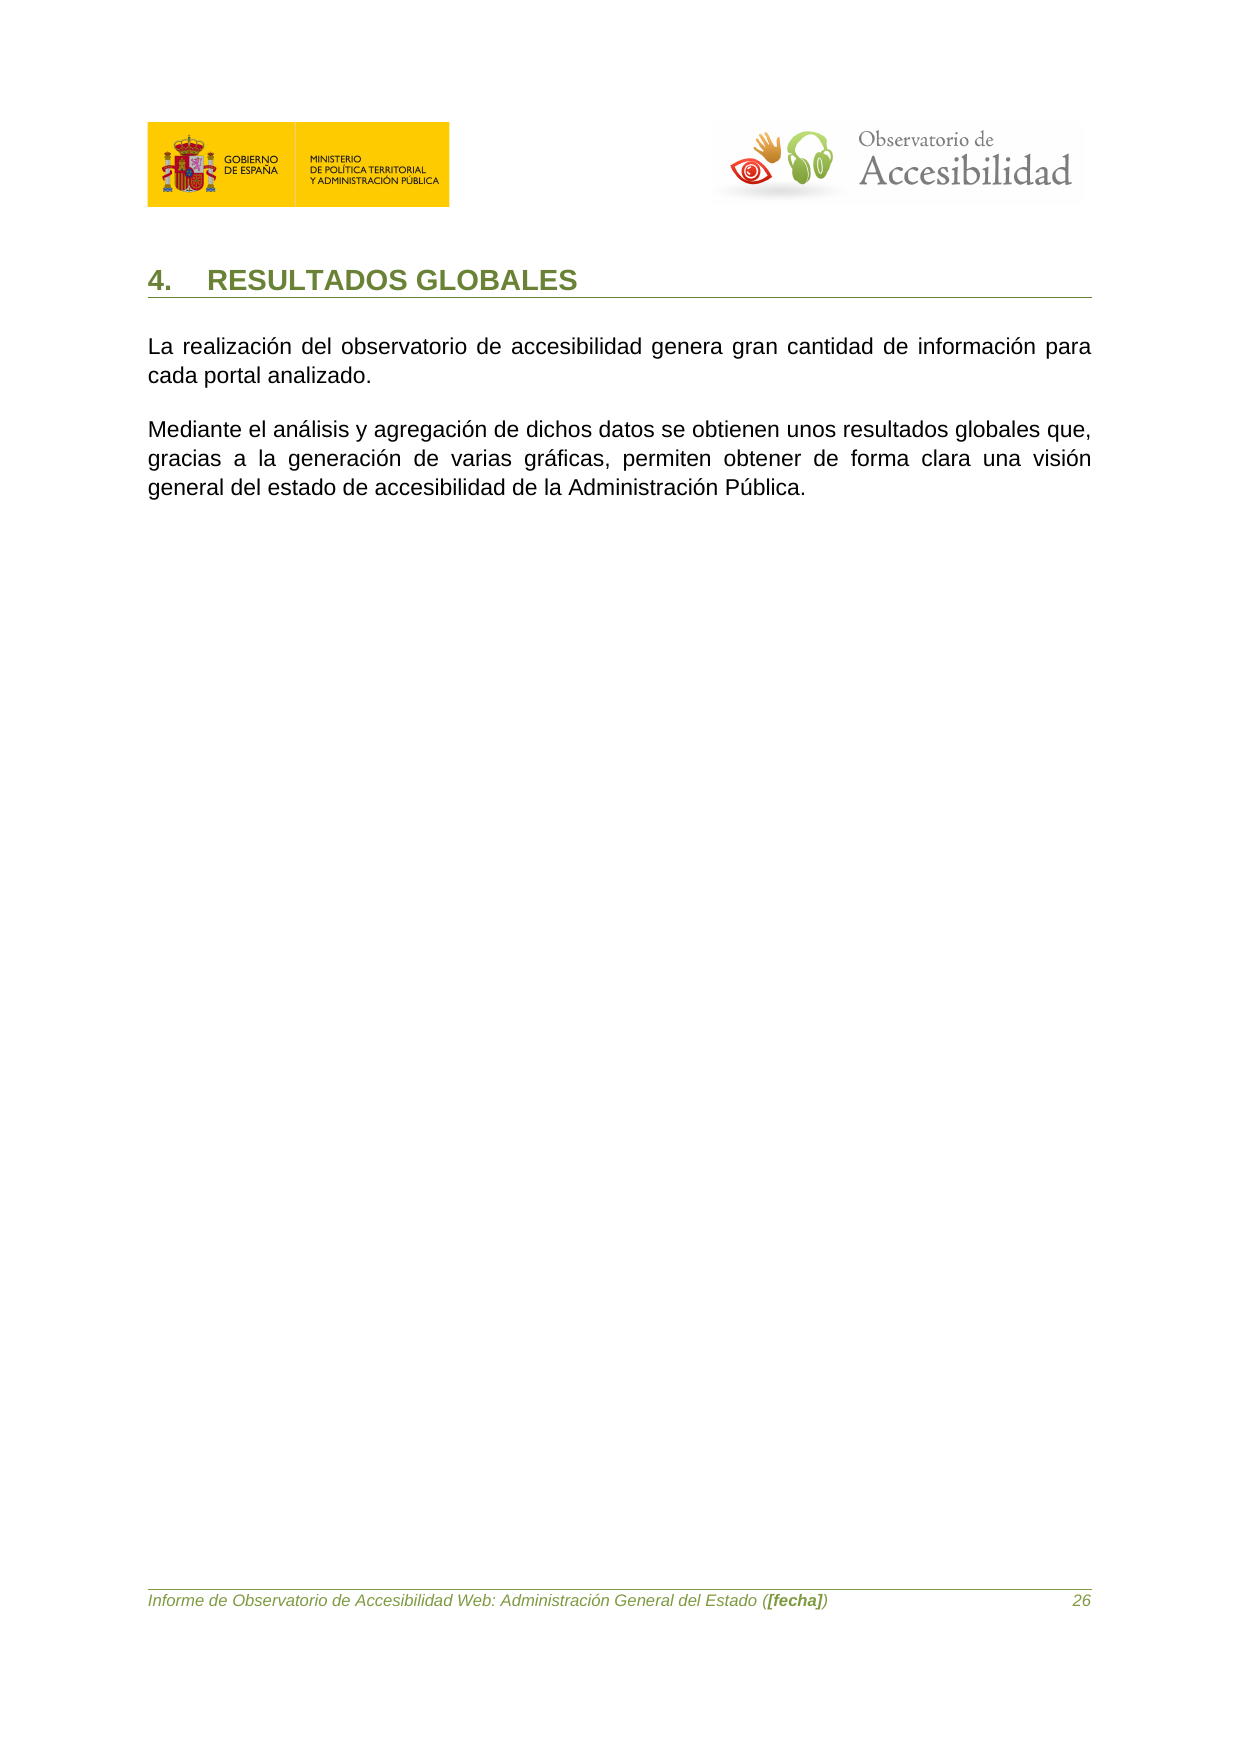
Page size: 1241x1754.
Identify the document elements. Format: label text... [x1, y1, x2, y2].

text Mediante el análisis y agregación de dichos datos se obtienen unos resultados globales que, gracias a la generación de varias gráficas, permiten obtener de forma clara una visión general del estado de accesibilidad de la Administración Pública. [148, 416, 1092, 500]
text La realización del observatorio de accesibilidad genera gran cantidad de información para cada portal analizado. [148, 333, 1092, 388]
list Resultados Globales [148, 263, 1092, 297]
